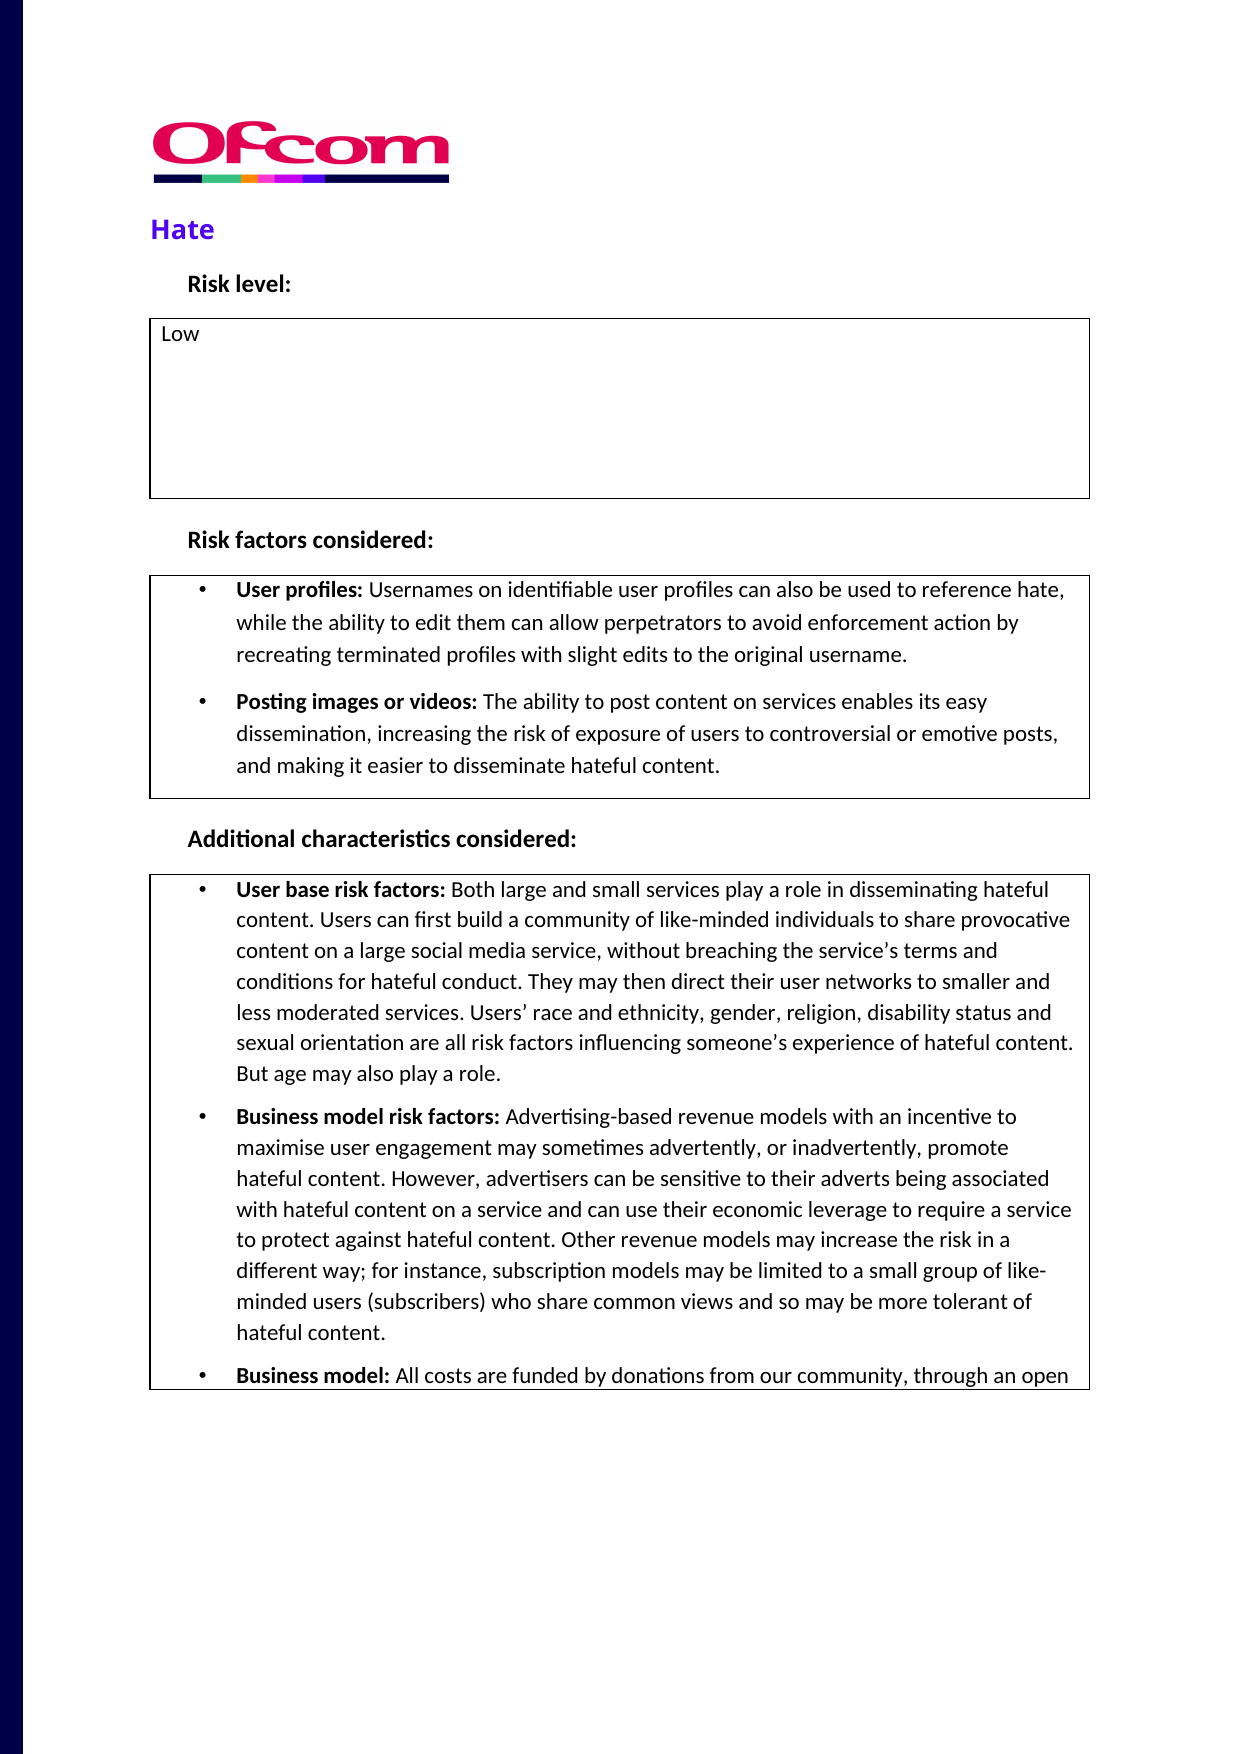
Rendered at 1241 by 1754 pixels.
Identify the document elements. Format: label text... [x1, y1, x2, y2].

text Additional characteristics considered: [187, 824, 1090, 854]
picture [150, 118, 452, 186]
table_header User base risk factors: Both large and small services play a role in disseminating hateful content. Users can first build a community of like-minded individuals to share provocative content on a large social media service, without breaching the service’s terms and conditions for hateful conduct. They may then direct their user networks to smaller and less moderated services. Users’ race and ethnicity, gender, religion, disability status and sexual orientation are all risk factors influencing someone’s experience of hateful content. But age may also play a role. Business model risk factors: Advertising-based revenue models with an incentive to maximise user engagement may sometimes advertently, or inadvertently, promote hateful content. However, advertisers can be sensitive to their adverts being associated with hateful content on a service and can use their economic leverage to require a service to protect against hateful content. Other revenue models may increase the risk in a different way; for instance, subscription models may be limited to a small group of like-minded users (subscribers) who share common views and so may be more tolerant of hateful content. Business model: All costs are funded by donations from our community, through an open [151, 875, 1089, 1389]
table_header User profiles: Usernames on identifiable user profiles can also be used to reference hate, while the ability to edit them can allow perpetrators to avoid enforcement action by recreating terminated profiles with slight edits to the original username. Posting images or videos: The ability to post content on services enables its easy dissemination, increasing the risk of exposure of users to controversial or emotive posts, and making it easier to disseminate hateful content. [151, 576, 1089, 798]
table_header Low [151, 319, 1089, 498]
text Risk factors considered: [187, 524, 1090, 555]
subtitle Hate [150, 211, 1090, 248]
text Risk level: [187, 268, 1090, 299]
